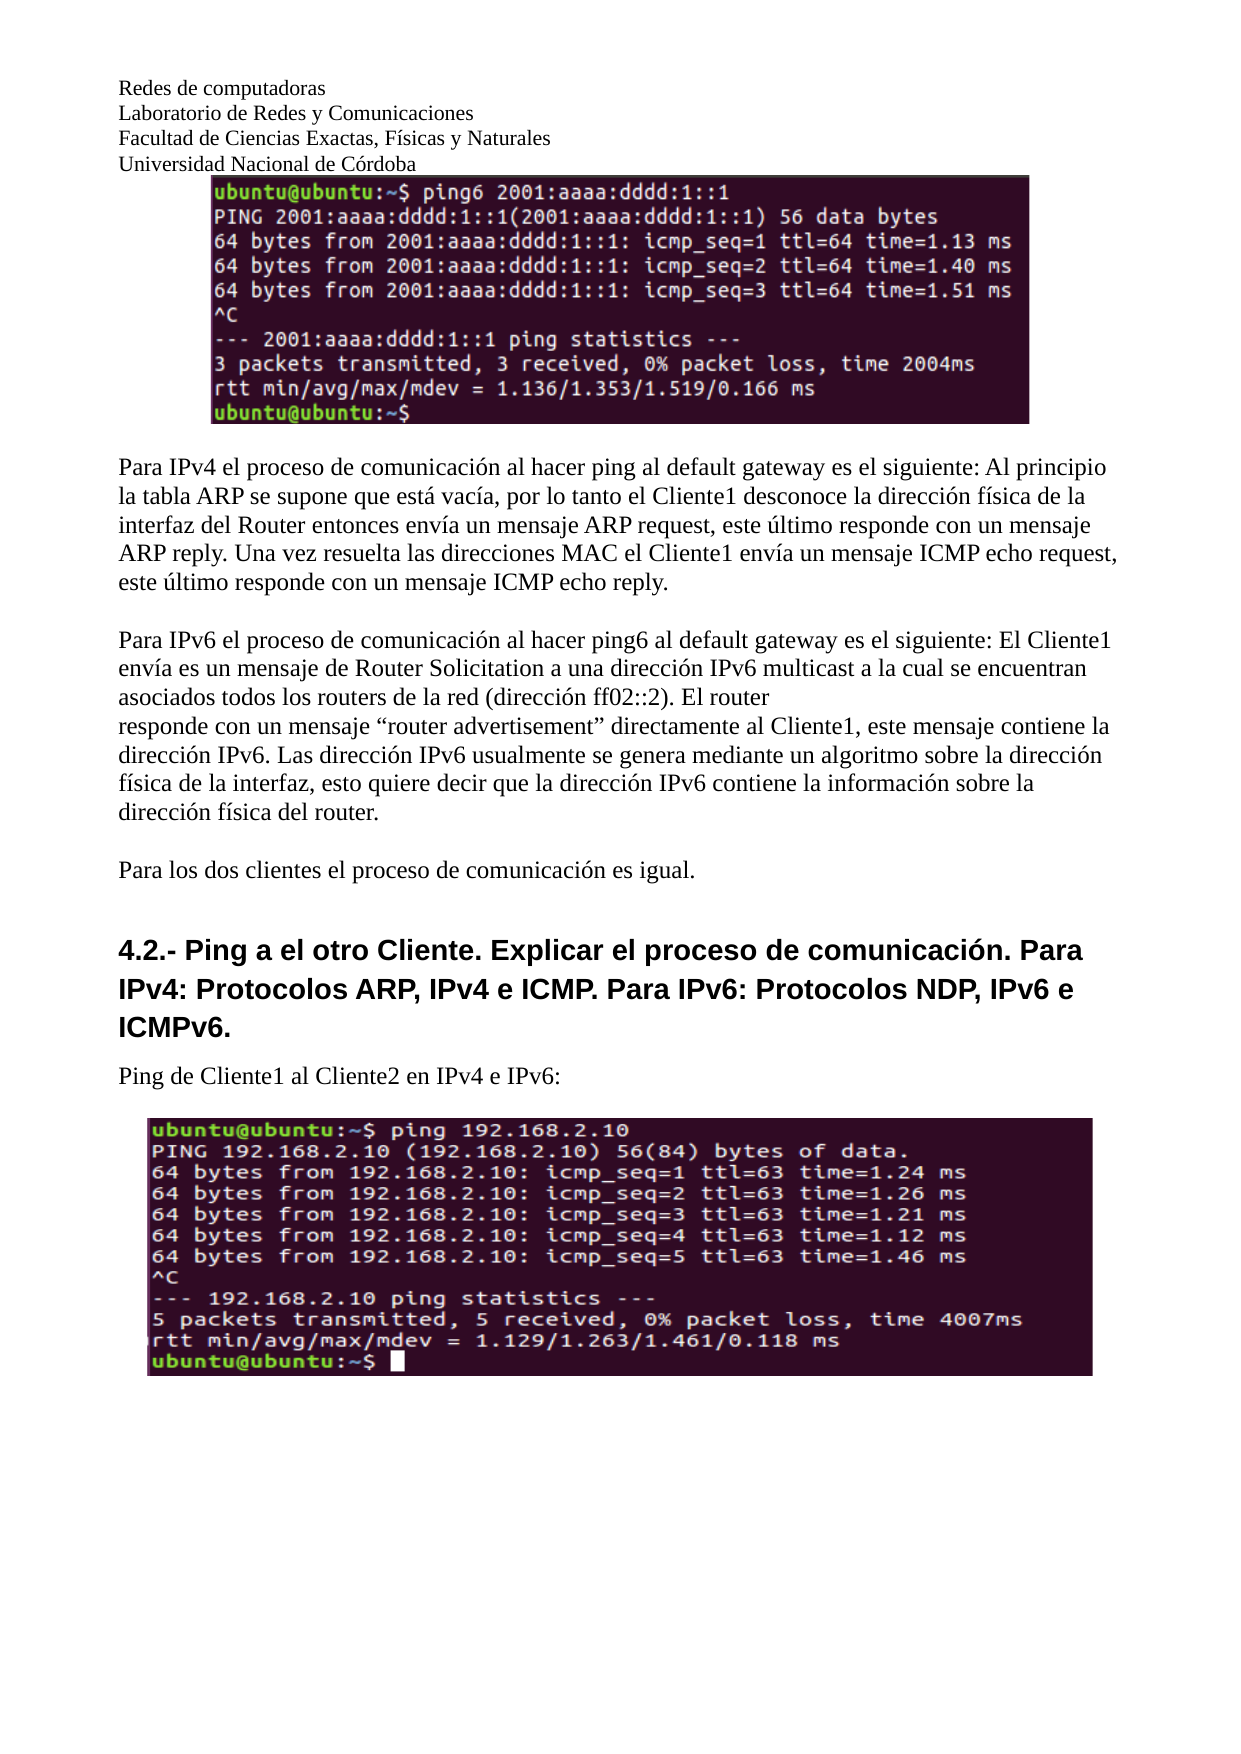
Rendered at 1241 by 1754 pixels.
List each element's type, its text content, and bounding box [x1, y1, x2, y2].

text Para los dos clientes el proceso de comunicación es igual. [118, 855, 1122, 883]
picture [210, 175, 1030, 424]
text Para IPv6 el proceso de comunicación al hacer ping6 al default gateway es el siguiente: El Cliente1 envía es un mensaje de Router Solicitation a una dirección IPv6 multicast a la cual se encuentran asociados todos los routers de la red (dirección ff02::2). El router [118, 625, 1122, 711]
text Ping de Cliente1 al Cliente2 en IPv4 e IPv6: [118, 1061, 1122, 1090]
text responde con un mensaje “router advertisement” directamente al Cliente1, este mensaje contiene la dirección IPv6. Las dirección IPv6 usualmente se genera mediante un algoritmo sobre la dirección física de la interfaz, esto quiere decir que la dirección IPv6 contiene la información sobre la dirección física del router. [118, 711, 1122, 826]
text Para IPv4 el proceso de comunicación al hacer ping al default gateway es el siguiente: Al principio la tabla ARP se supone que está vacía, por lo tanto el Cliente1 desconoce la dirección física de la interfaz del Router entonces envía un mensaje ARP request, este último responde con un mensaje ARP reply. Una vez resuelta las direcciones MAC el Cliente1 envía un mensaje ICMP echo request, este último responde con un mensaje ICMP echo reply. [118, 452, 1122, 596]
picture [147, 1118, 1093, 1376]
subtitle 4.2.- Ping a el otro Cliente. Explicar el proceso de comunicación. Para IPv4: Protocolos ARP, IPv4 e ICMP. Para IPv6: Protocolos NDP, IPv6 e ICMPv6. [118, 933, 1122, 1044]
